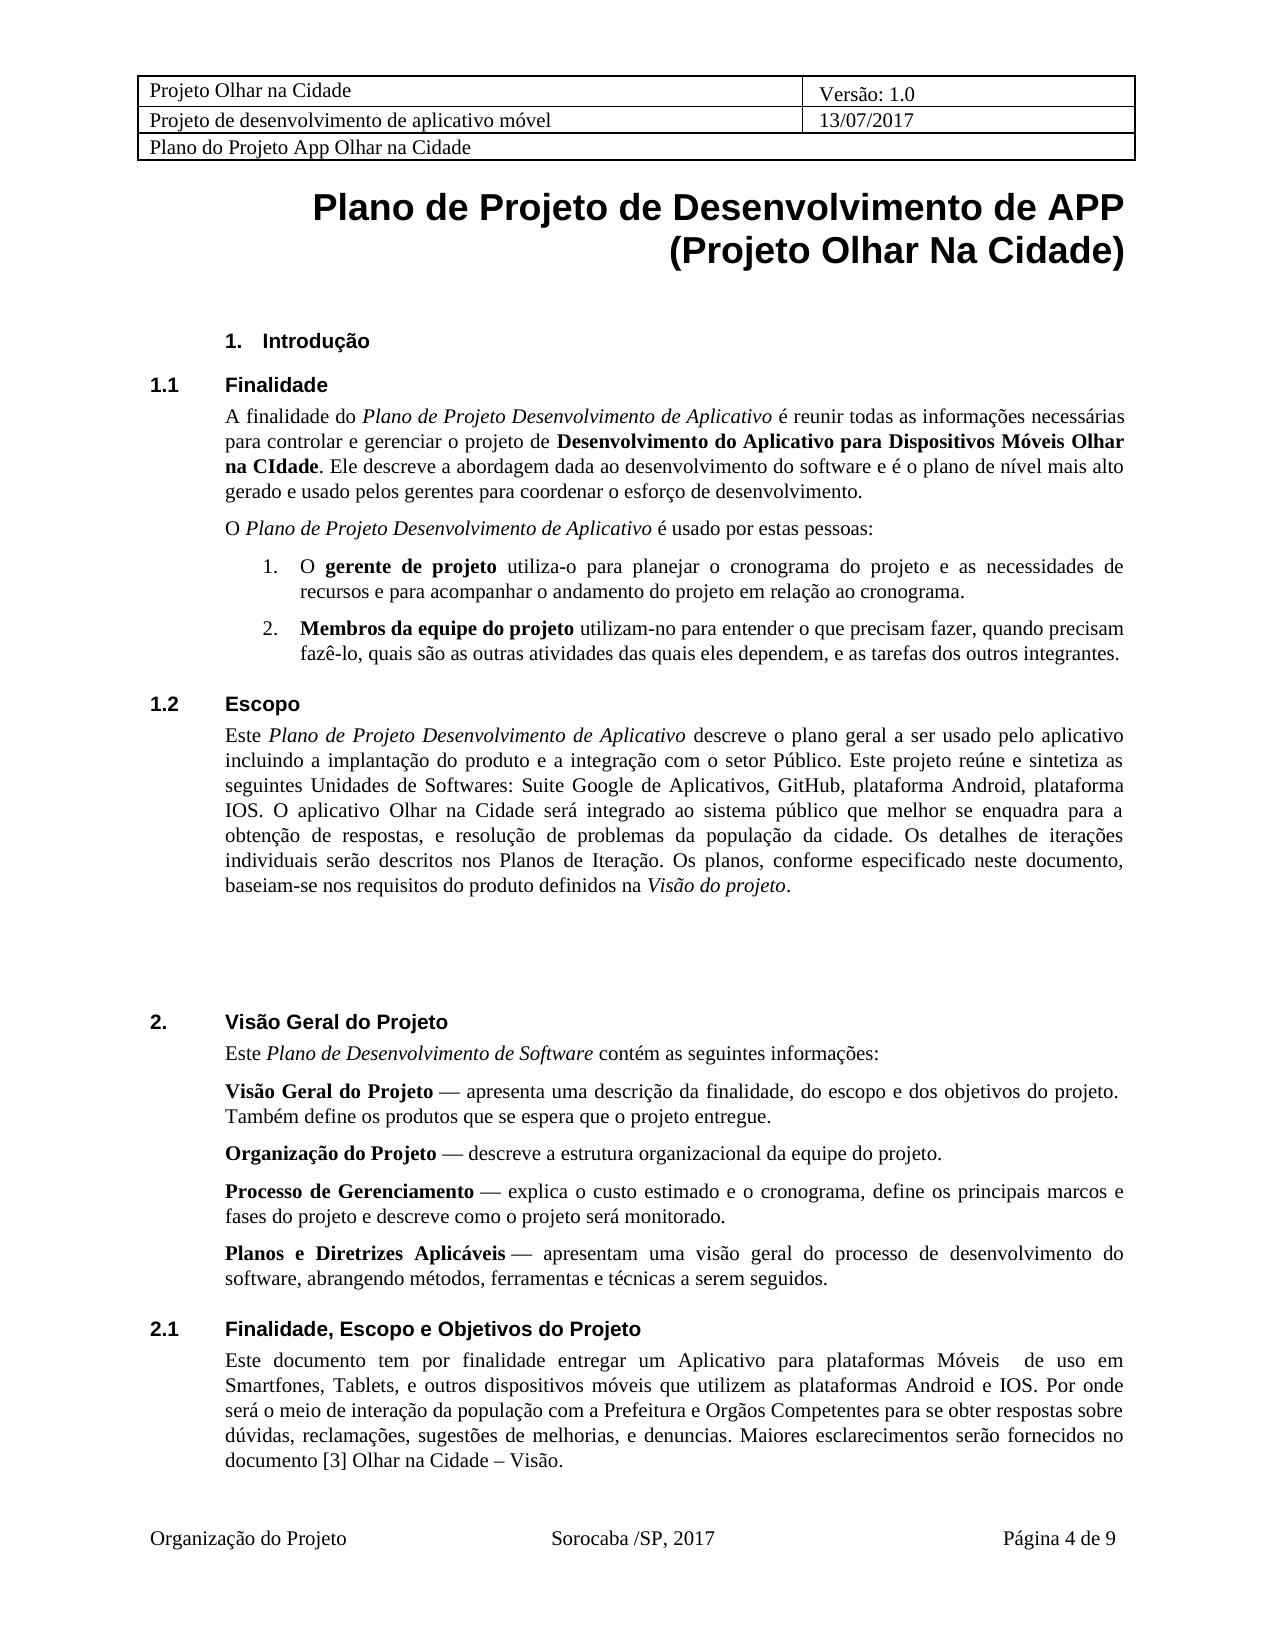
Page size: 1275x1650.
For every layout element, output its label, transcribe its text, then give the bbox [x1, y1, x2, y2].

text Visão Geral do Projeto — apresenta uma descrição da finalidade, do escopo e dos objetivos do projeto. Também define os produtos que se espera que o projeto entregue. [225, 1078, 1125, 1128]
text Planos e Diretrizes Aplicáveis — apresentam uma visão geral do processo de desenvolvimento do software, abrangendo métodos, ferramentas e técnicas a serem seguidos. [225, 1240, 1125, 1290]
subtitle Introdução [225, 328, 1125, 353]
text A finalidade do Plano de Projeto Desenvolvimento de Aplicativo é reunir todas as informações necessárias para controlar e gerenciar o projeto de Desenvolvimento do Aplicativo para Dispositivos Móveis Olhar na CIdade. Ele descreve a abordagem dada ao desenvolvimento do software e é o plano de nível mais alto gerado e usado pelos gerentes para coordenar o esforço de desenvolvimento. [225, 403, 1125, 503]
text Organização do Projeto — descreve a estrutura organizacional da equipe do projeto. [225, 1140, 1125, 1165]
subtitle Finalidade [150, 372, 1125, 397]
text Este documento tem por finalidade entregar um Aplicativo para plataformas Móveis de uso em Smartfones, Tablets, e outros dispositivos móveis que utilizem as plataformas Android e IOS. Por onde será o meio de interação da população com a Prefeitura e Orgãos Competentes para se obter respostas sobre dúvidas, reclamações, sugestões de melhorias, e denuncias. Maiores esclarecimentos serão fornecidos no documento [3] Olhar na Cidade – Visão. [225, 1347, 1125, 1472]
subtitle Visão Geral do Projeto [150, 1009, 1125, 1034]
text Processo de Gerenciamento — explica o custo estimado e o cronograma, define os principais marcos e fases do projeto e descreve como o projeto será monitorado. [225, 1178, 1125, 1228]
subtitle Finalidade, Escopo e Objetivos do Projeto [150, 1315, 1125, 1340]
text Este Plano de Desenvolvimento de Software contém as seguintes informações: [225, 1040, 1125, 1065]
text Este Plano de Projeto Desenvolvimento de Aplicativo descreve o plano geral a ser usado pelo aplicativo incluindo a implantação do produto e a integração com o setor Público. Este projeto reúne e sintetiza as seguintes Unidades de Softwares: Suite Google de Aplicativos, GitHub, plataforma Android, plataforma IOS. O aplicativo Olhar na Cidade será integrado ao sistema público que melhor se enquadra para a obtenção de respostas, e resolução de problemas da população da cidade. Os detalhes de iterações individuais serão descritos nos Planos de Iteração. Os planos, conforme especificado neste documento, baseiam-se nos requisitos do produto definidos na Visão do projeto. [225, 722, 1125, 897]
text O Plano de Projeto Desenvolvimento de Aplicativo é usado por estas pessoas: [225, 515, 1125, 540]
list Membros da equipe do projeto utilizam-no para entender o que precisam fazer, quando precisam fazê-lo, quais são as outras atividades das quais eles dependem, e as tarefas dos outros integrantes. [262, 615, 1125, 665]
subtitle Plano de Projeto de Desenvolvimento de APP (Projeto Olhar Na Cidade) [150, 185, 1125, 272]
subtitle 1.2 Escopo [150, 690, 1125, 715]
list O gerente de projeto utiliza-o para planejar o cronograma do projeto e as necessidades de recursos e para acompanhar o andamento do projeto em relação ao cronograma. [262, 553, 1125, 603]
